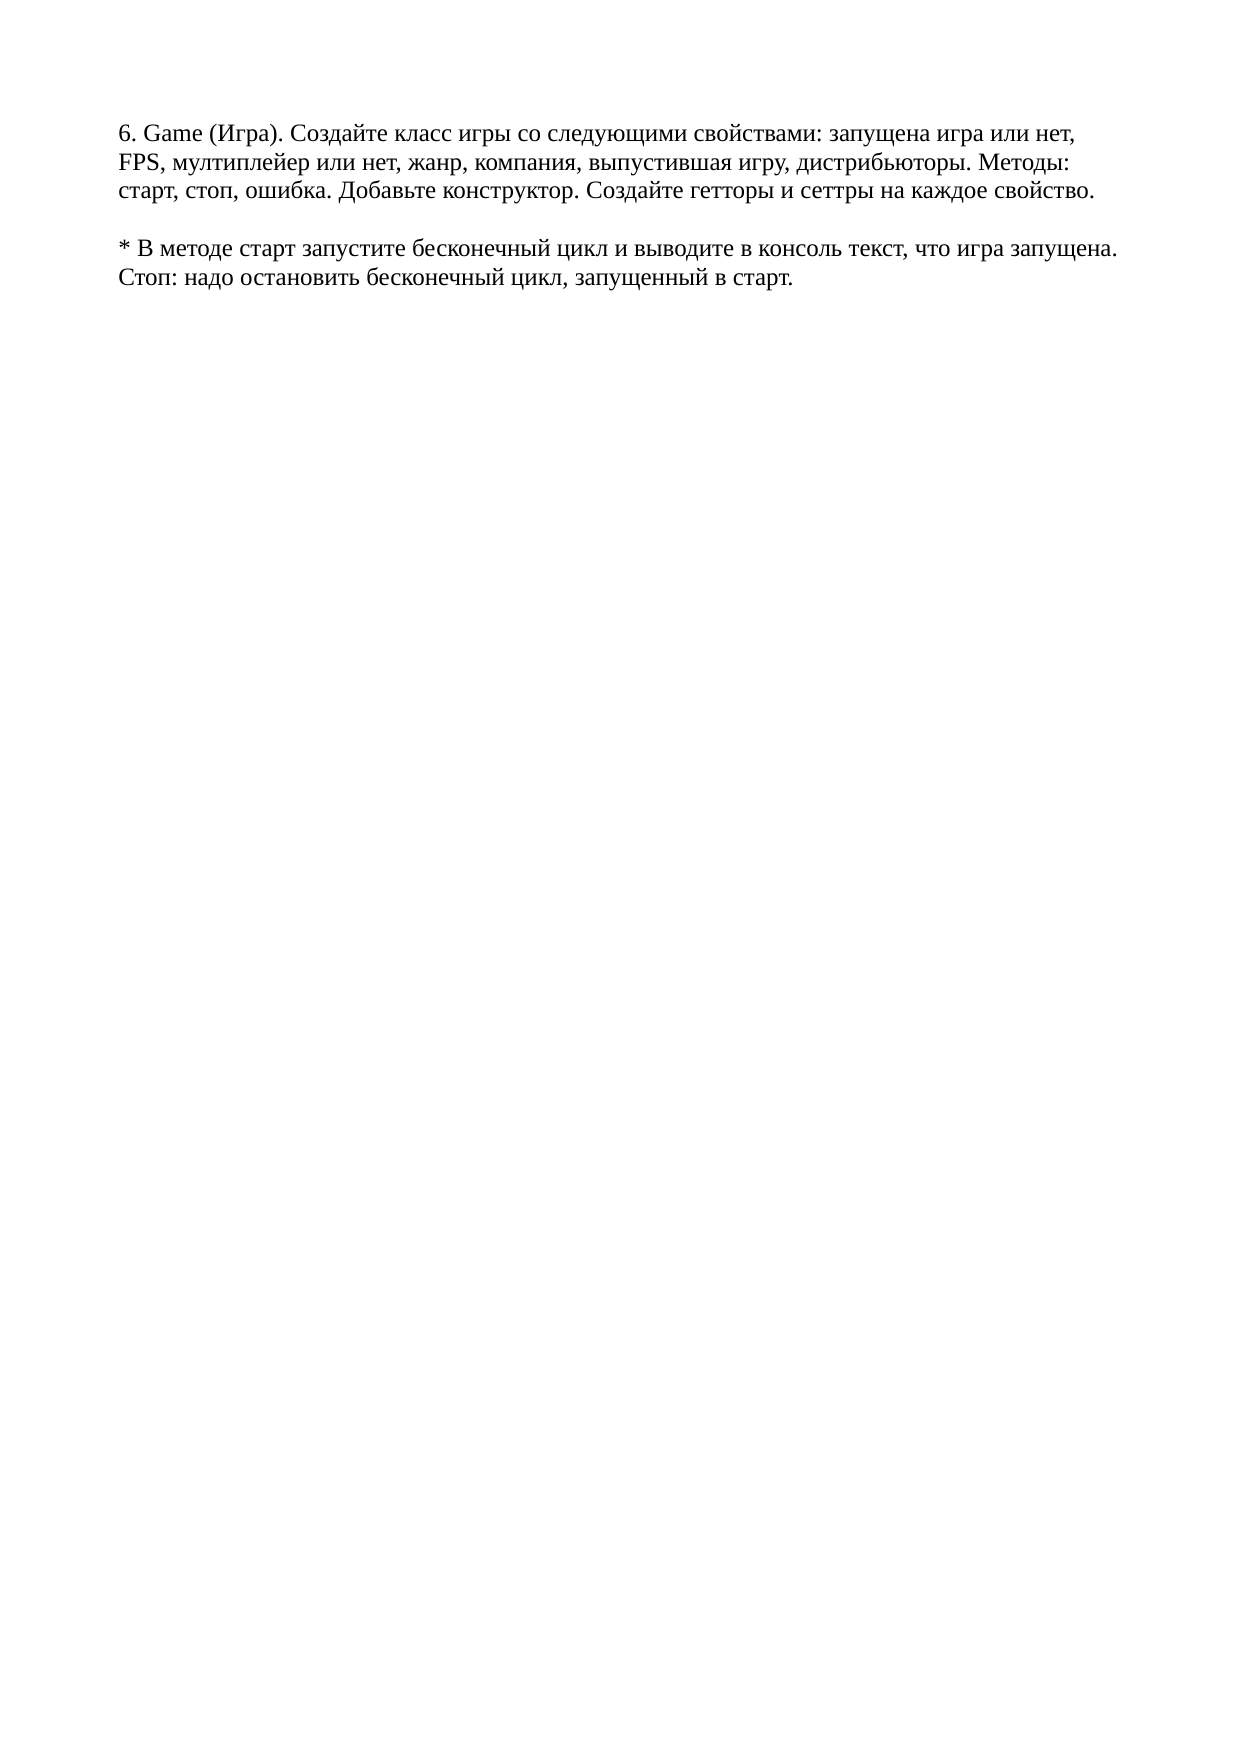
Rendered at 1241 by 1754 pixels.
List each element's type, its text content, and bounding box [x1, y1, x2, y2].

text * В методе старт запустите бесконечный цикл и выводите в консоль текст, что игра запущена. Стоп: надо остановить бесконечный цикл, запущенный в старт. [118, 233, 1122, 291]
text 6. Game (Игра). Создайте класс игры со следующими свойствами: запущена игра или нет, FPS, мултиплейер или нет, жанр, компания, выпустившая игру, дистрибьюторы. Методы: старт, стоп, ошибка. Добавьте конструктор. Создайте гетторы и сеттры на каждое свойство. [118, 118, 1122, 204]
